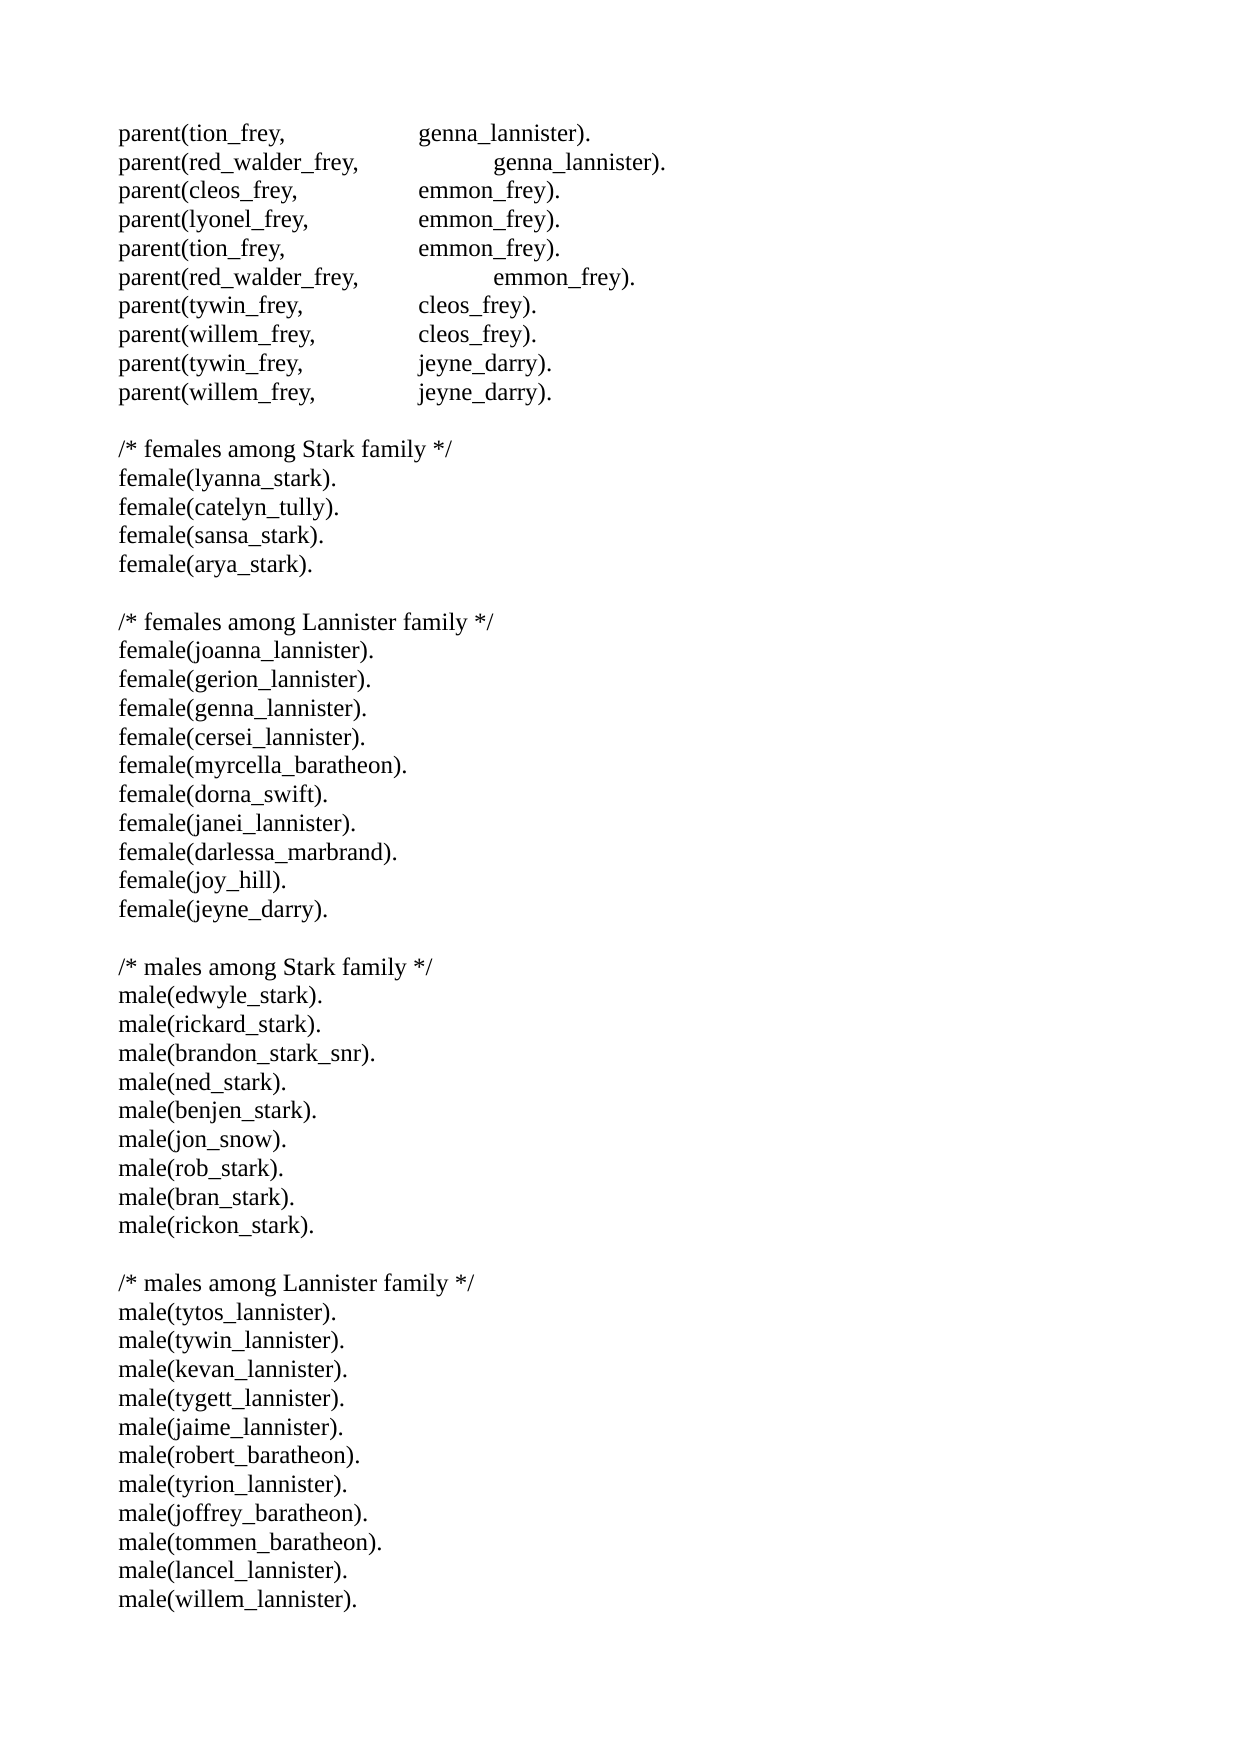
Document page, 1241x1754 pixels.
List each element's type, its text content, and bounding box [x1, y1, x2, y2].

text female(genna_lannister). [118, 693, 1122, 722]
text /* females among Lannister family */ [118, 607, 1122, 636]
text parent(red_walder_frey, genna_lannister). [118, 147, 1122, 176]
text male(tywin_lannister). [118, 1326, 1122, 1354]
text parent(willem_frey, jeyne_darry). [118, 377, 1122, 406]
text male(tygett_lannister). [118, 1383, 1122, 1412]
text female(lyanna_stark). [118, 463, 1122, 492]
text female(joy_hill). [118, 866, 1122, 894]
text female(gerion_lannister). [118, 664, 1122, 693]
text male(robert_baratheon). [118, 1441, 1122, 1469]
text female(myrcella_baratheon). [118, 751, 1122, 779]
text male(jaime_lannister). [118, 1412, 1122, 1441]
text male(ned_stark). [118, 1067, 1122, 1096]
text parent(tion_frey, emmon_frey). [118, 233, 1122, 262]
text male(rickard_stark). [118, 1009, 1122, 1038]
text male(tyrion_lannister). [118, 1469, 1122, 1498]
text male(benjen_stark). [118, 1096, 1122, 1124]
text parent(willem_frey, cleos_frey). [118, 319, 1122, 348]
text parent(cleos_frey, emmon_frey). [118, 176, 1122, 204]
text female(darlessa_marbrand). [118, 837, 1122, 866]
text male(bran_stark). [118, 1182, 1122, 1211]
text male(tommen_baratheon). [118, 1527, 1122, 1556]
text female(jeyne_darry). [118, 894, 1122, 923]
text female(cersei_lannister). [118, 722, 1122, 751]
text female(janei_lannister). [118, 808, 1122, 837]
text male(lancel_lannister). [118, 1556, 1122, 1584]
text male(joffrey_baratheon). [118, 1498, 1122, 1527]
text male(rickon_stark). [118, 1211, 1122, 1239]
text male(jon_snow). [118, 1124, 1122, 1153]
text male(willem_lannister). [118, 1584, 1122, 1613]
text male(edwyle_stark). [118, 981, 1122, 1009]
text female(dorna_swift). [118, 779, 1122, 808]
text female(catelyn_tully). [118, 492, 1122, 521]
text female(joanna_lannister). [118, 636, 1122, 664]
text parent(tywin_frey, cleos_frey). [118, 291, 1122, 319]
text /* females among Stark family */ [118, 434, 1122, 463]
text male(tytos_lannister). [118, 1297, 1122, 1326]
text female(sansa_stark). [118, 521, 1122, 549]
text parent(tywin_frey, jeyne_darry). [118, 348, 1122, 377]
text parent(lyonel_frey, emmon_frey). [118, 204, 1122, 233]
text female(arya_stark). [118, 549, 1122, 578]
text male(rob_stark). [118, 1153, 1122, 1182]
text /* males among Lannister family */ [118, 1268, 1122, 1297]
text parent(red_walder_frey, emmon_frey). [118, 262, 1122, 291]
text parent(tion_frey, genna_lannister). [118, 118, 1122, 147]
text male(kevan_lannister). [118, 1354, 1122, 1383]
text /* males among Stark family */ [118, 952, 1122, 981]
text male(brandon_stark_snr). [118, 1038, 1122, 1067]
